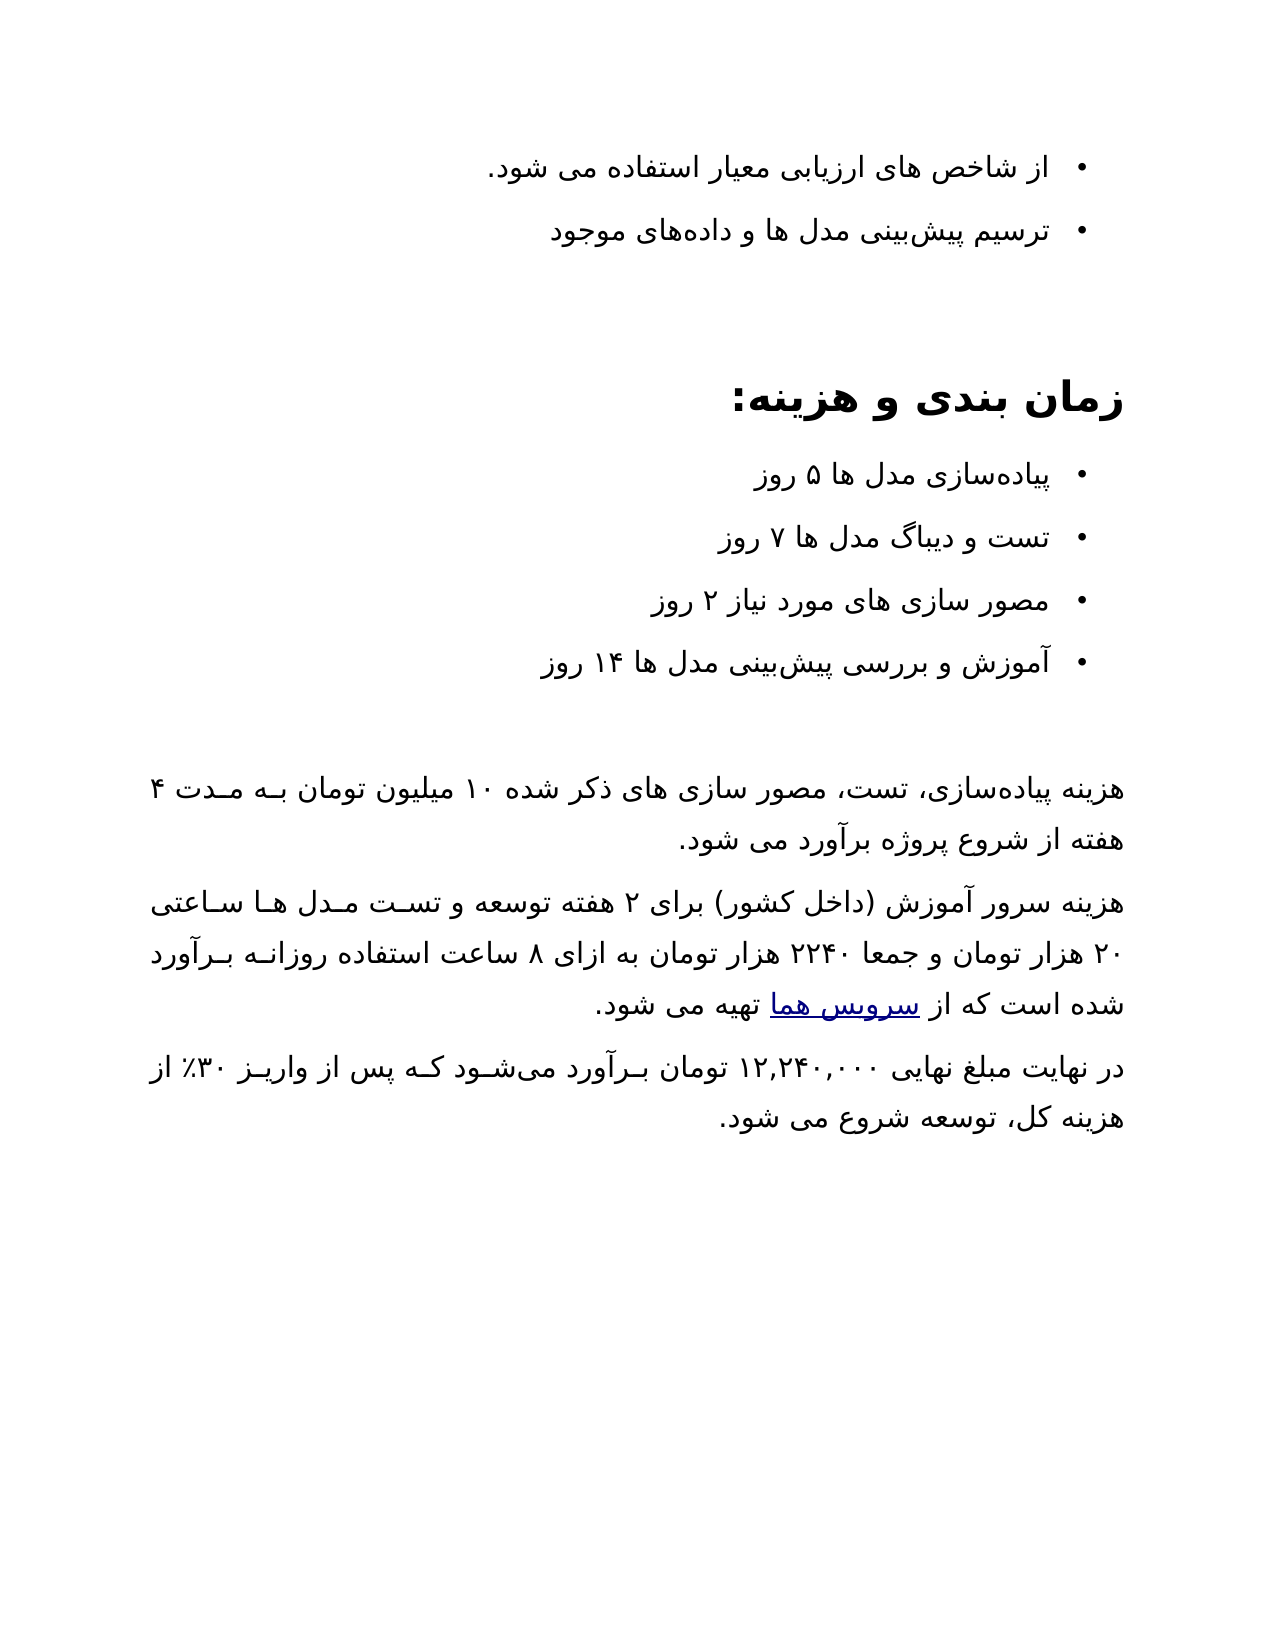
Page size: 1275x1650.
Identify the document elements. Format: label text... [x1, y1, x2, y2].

list تست و دیباگ مدل ها ۷ روز [150, 520, 1087, 554]
list ترسیم پیش‌بینی مدل ها و داده‌های موجود [150, 213, 1087, 247]
text زمان بندی و هزینه: [150, 373, 1125, 421]
list آموزش و بررسی پیش‌بینی مدل ها ۱۴ روز [150, 646, 1087, 680]
list پیاده‌سازی مدل ها ۵ روز [150, 457, 1087, 491]
text هزینه پیاده‌سازی، تست، مصور سازی های ذکر شده ۱۰ میلیون تومان به مدت ۴ هفته از شروع پروژه برآورد می شود. [150, 771, 1125, 856]
text در نهایت مبلغ نهایی ۱۲,۲۴۰,۰۰۰ تومان برآورد می‌شود که پس از واریز ۳۰٪ از هزینه کل، توسعه شروع می شود. [150, 1050, 1125, 1135]
list از شاخص های ارزیابی معیار استفاده می شود. [150, 150, 1087, 184]
text هزینه سرور آموزش (داخل کشور) برای ۲ هفته توسعه و تست مدل ها ساعتی ۲۰ هزار تومان و جمعا ۲۲۴۰ هزار تومان به ازای ۸ ساعت استفاده روزانه برآورد شده است که از سرویس هما تهیه می شود. [150, 885, 1125, 1021]
list مصور سازی های مورد نیاز ۲ روز [150, 583, 1087, 617]
